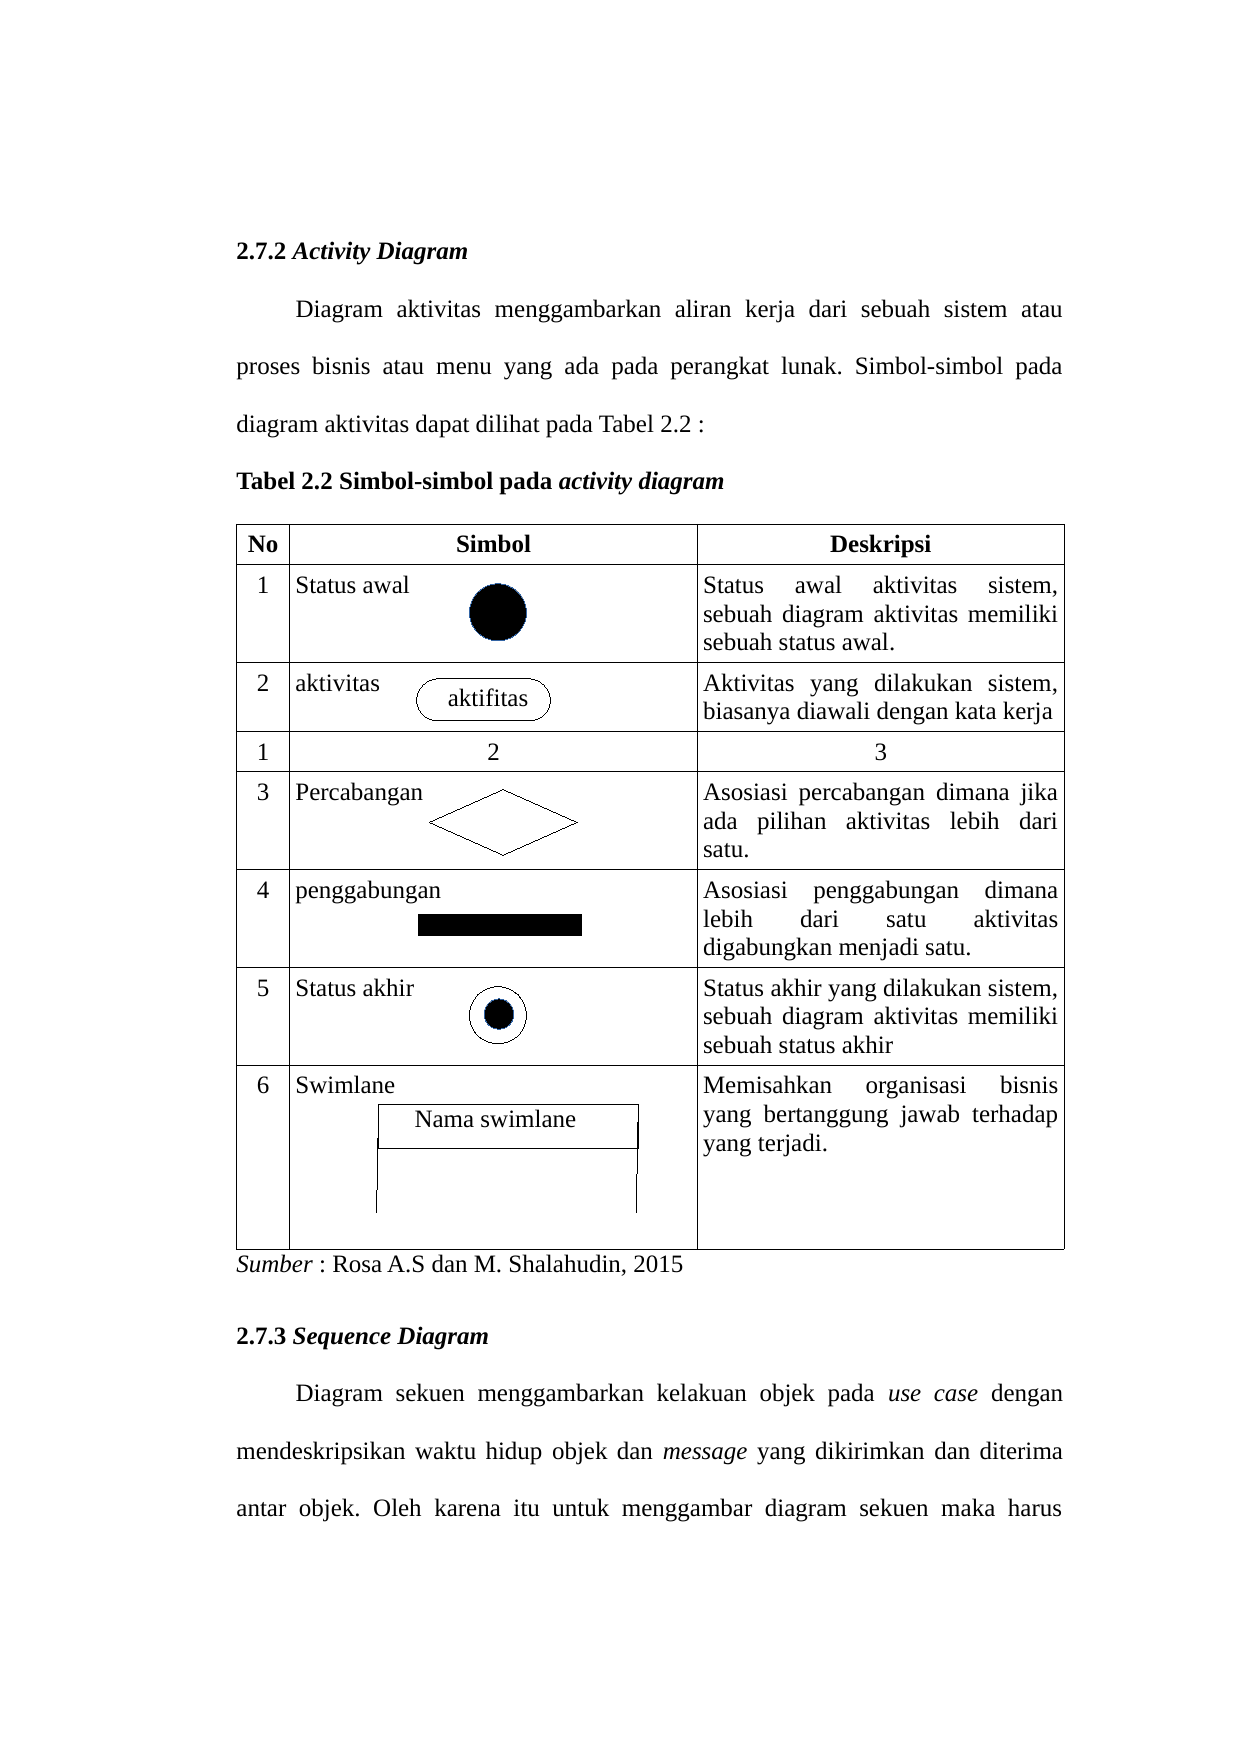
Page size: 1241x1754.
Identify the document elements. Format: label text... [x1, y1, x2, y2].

table_cell Status awal aktivitas sistem, sebuah diagram aktivitas memiliki sebuah status awal. [698, 565, 1064, 662]
table_cell 3 [237, 772, 289, 869]
table_cell Swimlane [290, 1066, 697, 1249]
table_cell Asosiasi penggabungan dimana lebih dari satu aktivitas digabungkan menjadi satu. [698, 870, 1064, 967]
table_cell 5 [237, 968, 289, 1065]
subtitle 2.7.2 Activity Diagram [236, 236, 1063, 265]
table_header No [237, 525, 289, 564]
subtitle 2.7.3 Sequence Diagram [236, 1321, 1063, 1349]
table_cell penggabungan [290, 870, 697, 967]
table_cell 2 [237, 663, 289, 731]
table_cell aktivitas [290, 663, 697, 731]
text Sumber : Rosa A.S dan M. Shalahudin, 2015 [236, 1250, 1063, 1278]
table_cell Status akhir [290, 968, 697, 1065]
table_cell 1 [237, 732, 289, 771]
text Diagram aktivitas menggambarkan aliran kerja dari sebuah sistem atau proses bisnis atau menu yang ada pada perangkat lunak. Simbol-simbol pada diagram aktivitas dapat dilihat pada Tabel 2.2 : [236, 294, 1063, 437]
table_cell 6 [237, 1066, 289, 1249]
table_cell 4 [237, 870, 289, 967]
text Tabel 2.2 Simbol-simbol pada activity diagram [236, 466, 1063, 495]
table_cell 3 [698, 732, 1064, 771]
table_cell Status akhir yang dilakukan sistem, sebuah diagram aktivitas memiliki sebuah status akhir [698, 968, 1064, 1065]
table_cell Percabangan [290, 772, 697, 869]
table_header Simbol [290, 525, 697, 564]
table_header Deskripsi [698, 525, 1064, 564]
table_cell Aktivitas yang dilakukan sistem, biasanya diawali dengan kata kerja [698, 663, 1064, 731]
table_cell Asosiasi percabangan dimana jika ada pilihan aktivitas lebih dari satu. [698, 772, 1064, 869]
table_cell 2 [290, 732, 697, 771]
table_cell Status awal [290, 565, 697, 662]
table_cell 1 [237, 565, 289, 662]
text Diagram sekuen menggambarkan kelakuan objek pada use case dengan mendeskripsikan waktu hidup objek dan message yang dikirimkan dan diterima antar objek. Oleh karena itu untuk menggambar diagram sekuen maka harus [236, 1378, 1063, 1522]
table_cell Memisahkan organisasi bisnis yang bertanggung jawab terhadap yang terjadi. [698, 1066, 1064, 1249]
